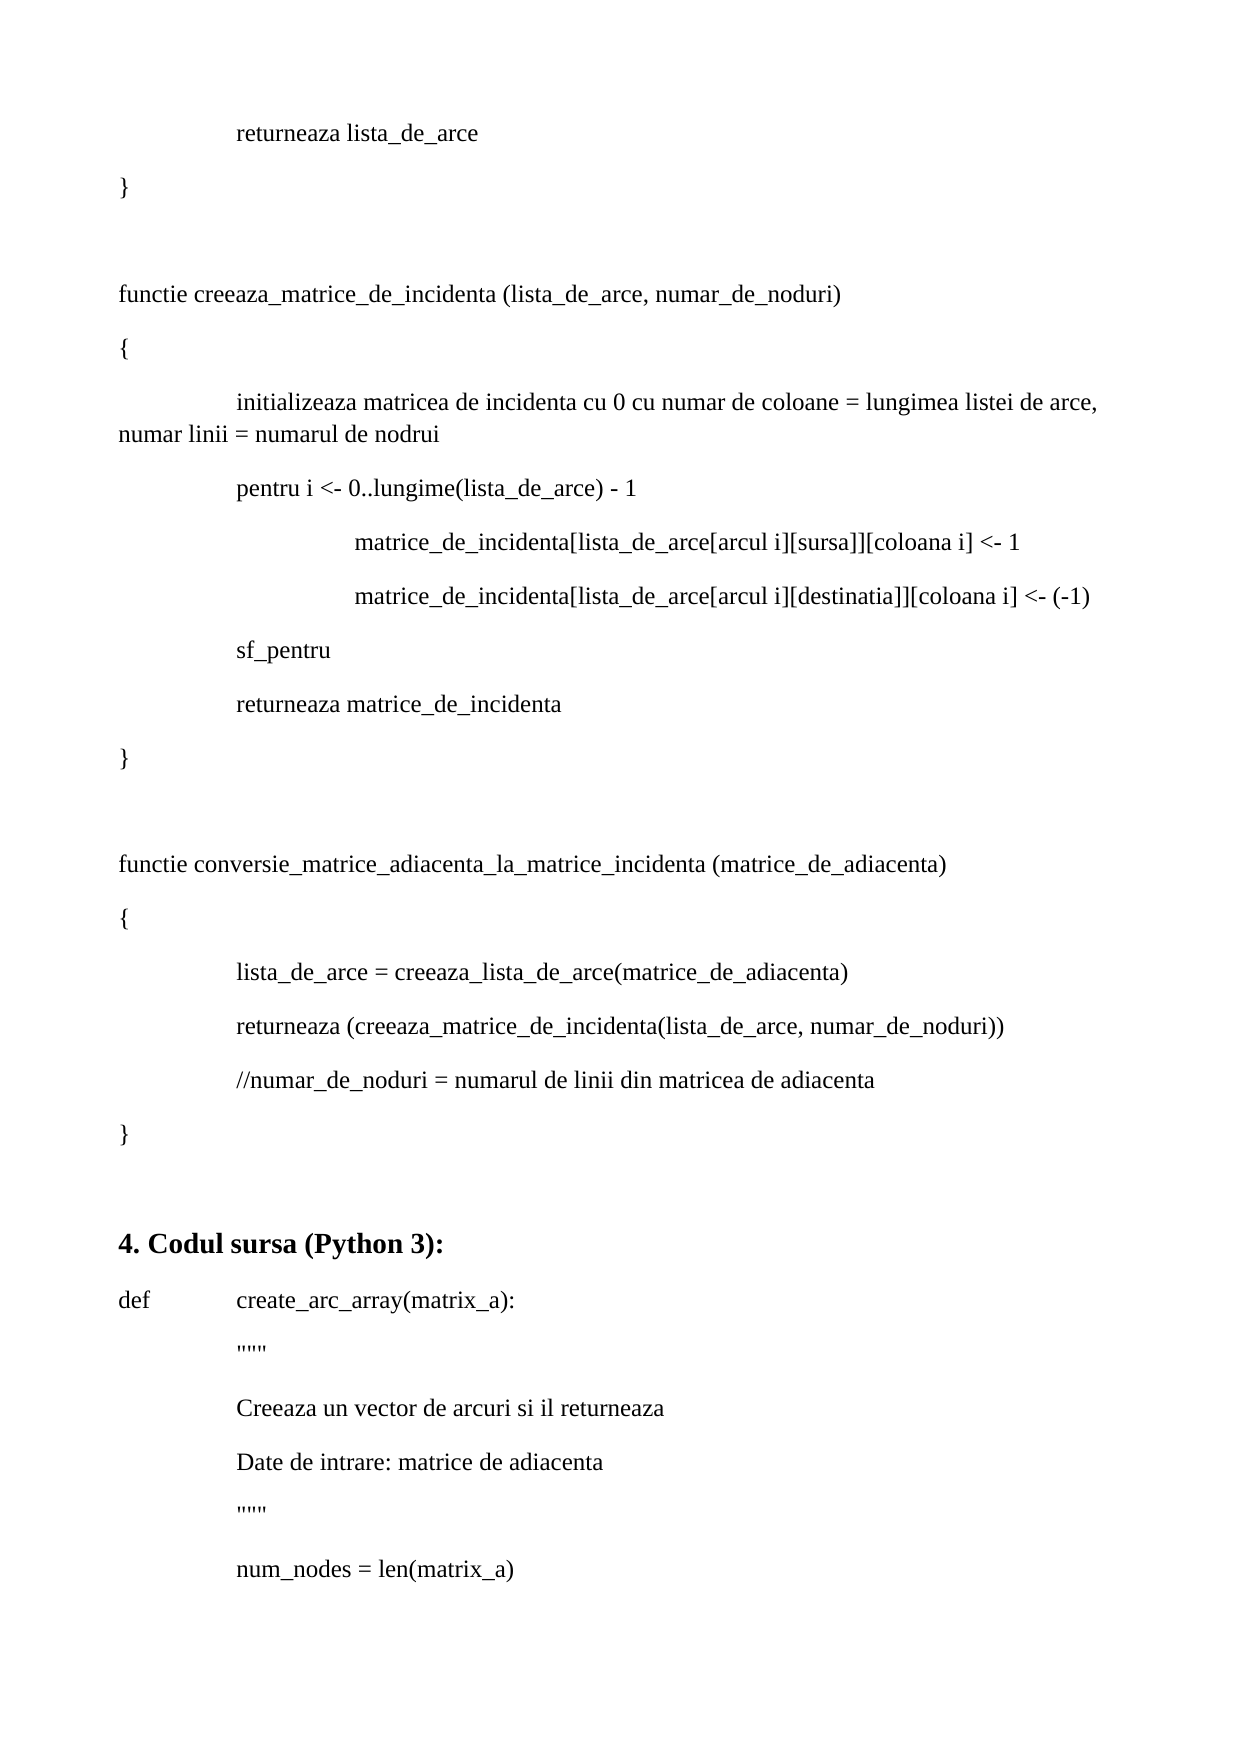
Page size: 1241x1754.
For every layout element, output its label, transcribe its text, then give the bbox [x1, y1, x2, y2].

text } [118, 1119, 1122, 1148]
text pentru i <- 0..lungime(lista_de_arce) - 1 [118, 473, 1122, 502]
text sf_pentru [118, 635, 1122, 664]
text returneaza matrice_de_incidenta [118, 689, 1122, 718]
text num_nodes = len(matrix_a) [118, 1554, 1122, 1583]
text functie conversie_matrice_adiacenta_la_matrice_incidenta (matrice_de_adiacenta) [118, 849, 1122, 878]
text functie creeaza_matrice_de_incidenta (lista_de_arce, numar_de_noduri) [118, 279, 1122, 308]
text returneaza (creeaza_matrice_de_incidenta(lista_de_arce, numar_de_noduri)) [118, 1011, 1122, 1040]
text { [118, 333, 1122, 361]
text lista_de_arce = creeaza_lista_de_arce(matrice_de_adiacenta) [118, 957, 1122, 986]
text matrice_de_incidenta[lista_de_arce[arcul i][sursa]][coloana i] <- 1 [118, 527, 1122, 556]
text } [118, 172, 1122, 201]
text { [118, 903, 1122, 932]
text def create_arc_array(matrix_a): [118, 1285, 1122, 1314]
text initializeaza matricea de incidenta cu 0 cu numar de coloane = lungimea listei de arce, numar linii = numarul de nodrui [118, 387, 1122, 448]
text """ [118, 1339, 1122, 1368]
text Creeaza un vector de arcuri si il returneaza [118, 1393, 1122, 1422]
text 4. Codul sursa (Python 3): [118, 1226, 1122, 1259]
text //numar_de_noduri = numarul de linii din matricea de adiacenta [118, 1065, 1122, 1094]
text } [118, 743, 1122, 771]
text Date de intrare: matrice de adiacenta [118, 1447, 1122, 1475]
text """ [118, 1501, 1122, 1529]
text matrice_de_incidenta[lista_de_arce[arcul i][destinatia]][coloana i] <- (-1) [118, 581, 1122, 610]
text returneaza lista_de_arce [118, 118, 1122, 147]
